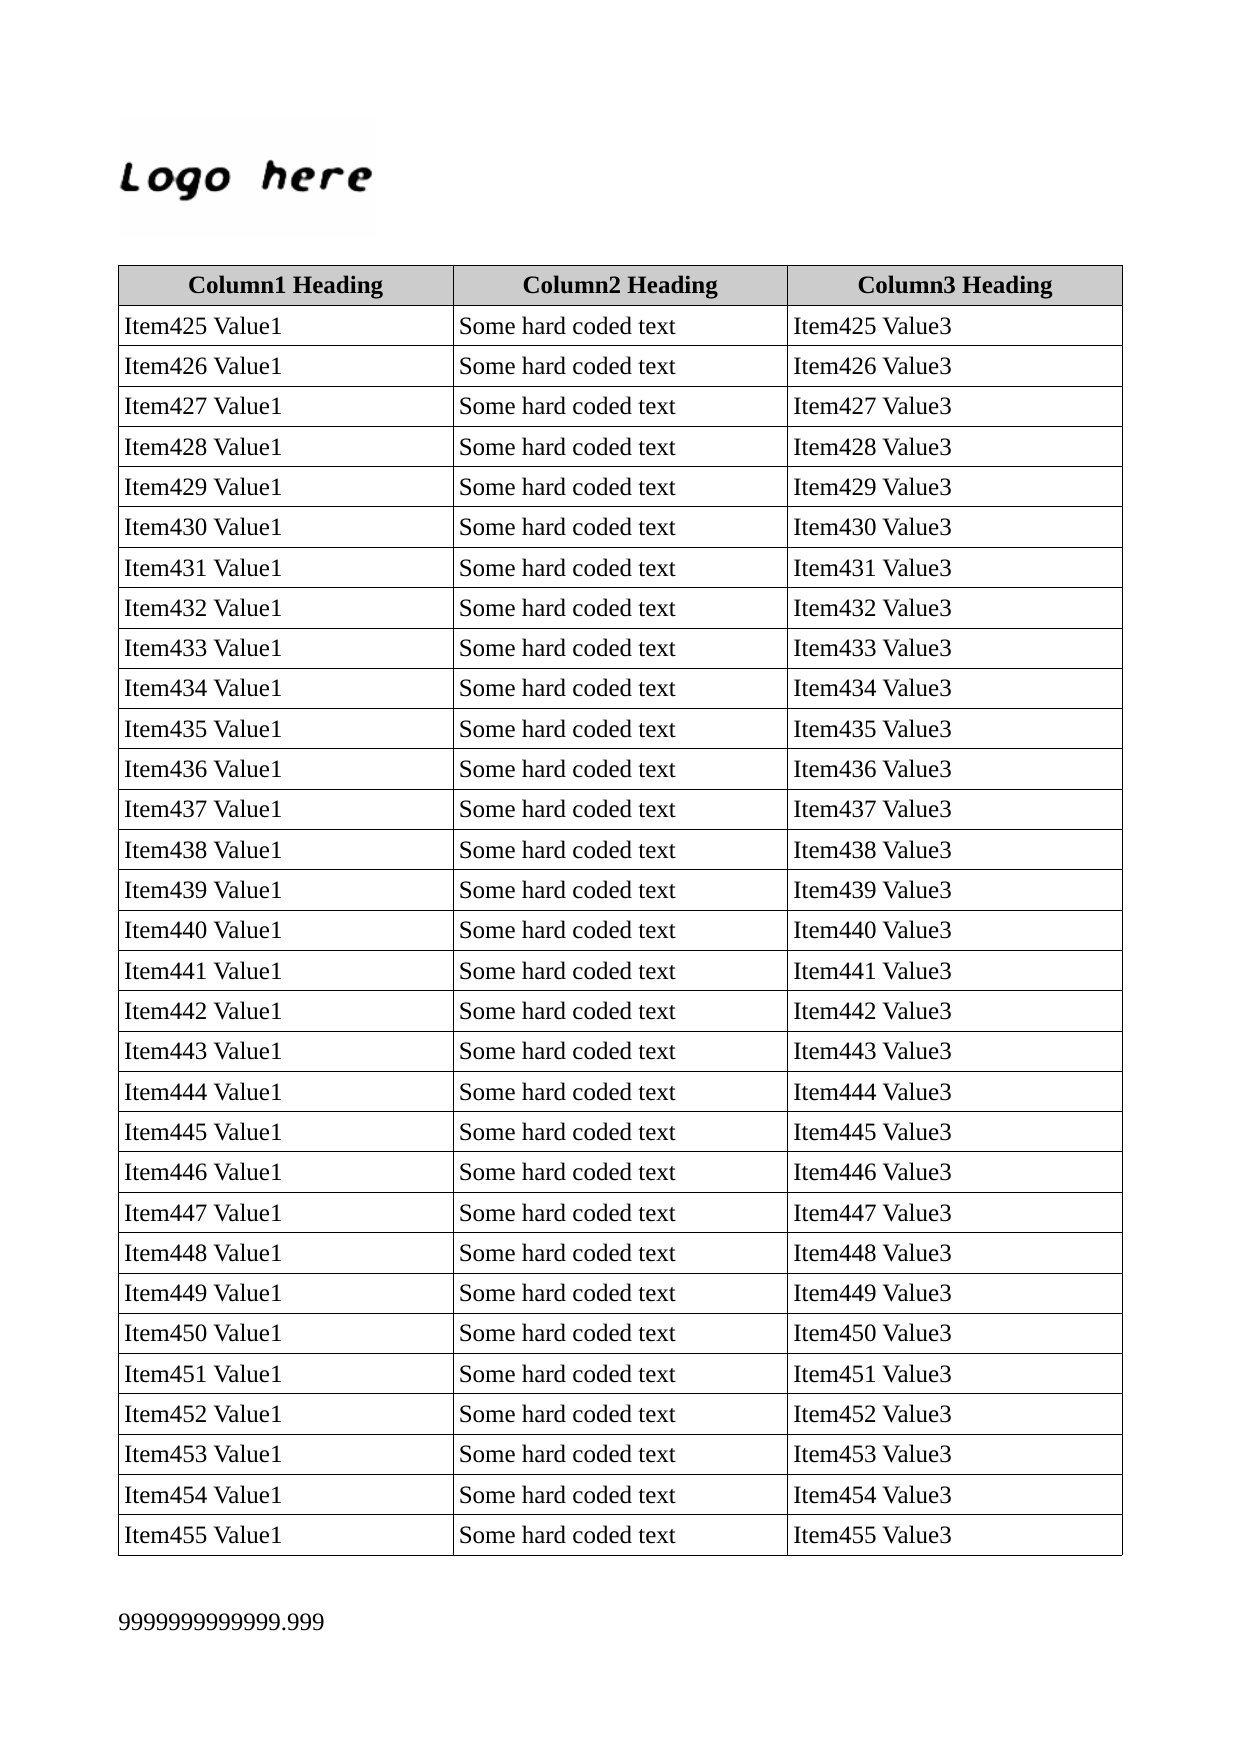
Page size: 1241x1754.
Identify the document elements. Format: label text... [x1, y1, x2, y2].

table_cell Item450 Value1 [119, 1314, 453, 1353]
table_cell Some hard coded text [454, 427, 787, 466]
table_cell Item443 Value1 [119, 1032, 453, 1071]
table_cell Item448 Value3 [788, 1233, 1122, 1272]
table_cell Item451 Value3 [788, 1354, 1122, 1393]
table_cell Item434 Value1 [119, 669, 453, 708]
table_cell Item442 Value3 [788, 991, 1122, 1031]
table_cell Item447 Value3 [788, 1193, 1122, 1232]
table_cell Item446 Value1 [119, 1152, 453, 1192]
table_cell Item453 Value1 [119, 1435, 453, 1474]
table_cell Some hard coded text [454, 629, 787, 668]
table_cell Some hard coded text [454, 1233, 787, 1272]
table_header Column2 Heading [454, 266, 787, 305]
table_cell Item433 Value1 [119, 629, 453, 668]
picture [118, 118, 377, 236]
table_cell Some hard coded text [454, 1394, 787, 1434]
table_cell Some hard coded text [454, 1475, 787, 1514]
table_cell Some hard coded text [454, 1354, 787, 1393]
table_cell Some hard coded text [454, 790, 787, 829]
table_cell Some hard coded text [454, 1112, 787, 1151]
table_cell Item430 Value3 [788, 507, 1122, 547]
table_cell Some hard coded text [454, 1193, 787, 1232]
table_cell Item451 Value1 [119, 1354, 453, 1393]
table_cell Some hard coded text [454, 387, 787, 426]
table_cell Item435 Value3 [788, 709, 1122, 748]
table_cell Item432 Value3 [788, 588, 1122, 627]
table_cell Item455 Value3 [788, 1515, 1122, 1554]
table_cell Item442 Value1 [119, 991, 453, 1031]
table_cell Item429 Value3 [788, 467, 1122, 506]
table_cell Item448 Value1 [119, 1233, 453, 1272]
table_cell Item447 Value1 [119, 1193, 453, 1232]
table_cell Item437 Value3 [788, 790, 1122, 829]
table_cell Some hard coded text [454, 467, 787, 506]
table_cell Item427 Value1 [119, 387, 453, 426]
table_cell Item433 Value3 [788, 629, 1122, 668]
table_cell Item428 Value3 [788, 427, 1122, 466]
table_cell Item437 Value1 [119, 790, 453, 829]
table_cell Item441 Value3 [788, 951, 1122, 990]
table_cell Item449 Value1 [119, 1274, 453, 1313]
table_cell Some hard coded text [454, 1152, 787, 1192]
table_header Column1 Heading [119, 266, 453, 305]
table_cell Some hard coded text [454, 1515, 787, 1554]
table_cell Item428 Value1 [119, 427, 453, 466]
table_cell Item426 Value1 [119, 346, 453, 386]
table_cell Item435 Value1 [119, 709, 453, 748]
table_cell Some hard coded text [454, 588, 787, 627]
table_cell Item438 Value1 [119, 830, 453, 869]
table_cell Some hard coded text [454, 346, 787, 386]
table_cell Some hard coded text [454, 1435, 787, 1474]
table_cell Item436 Value3 [788, 749, 1122, 789]
table_cell Some hard coded text [454, 951, 787, 990]
table_cell Item452 Value1 [119, 1394, 453, 1434]
table_cell Some hard coded text [454, 911, 787, 950]
table_cell Item454 Value1 [119, 1475, 453, 1514]
table_cell Item453 Value3 [788, 1435, 1122, 1474]
table_cell Item446 Value3 [788, 1152, 1122, 1192]
table_cell Some hard coded text [454, 991, 787, 1031]
table_cell Item438 Value3 [788, 830, 1122, 869]
table_cell Item444 Value3 [788, 1072, 1122, 1111]
table_cell Item425 Value1 [119, 306, 453, 345]
table_cell Some hard coded text [454, 1274, 787, 1313]
table_cell Item440 Value3 [788, 911, 1122, 950]
table_cell Item439 Value1 [119, 870, 453, 909]
table_cell Some hard coded text [454, 830, 787, 869]
table_cell Some hard coded text [454, 669, 787, 708]
table_cell Some hard coded text [454, 1032, 787, 1071]
table_header Column3 Heading [788, 266, 1122, 305]
table_cell Some hard coded text [454, 709, 787, 748]
table_cell Item452 Value3 [788, 1394, 1122, 1434]
table_cell Item450 Value3 [788, 1314, 1122, 1353]
table_cell Item434 Value3 [788, 669, 1122, 708]
table_cell Item432 Value1 [119, 588, 453, 627]
table_cell Some hard coded text [454, 1314, 787, 1353]
table_cell Item431 Value1 [119, 548, 453, 587]
table_cell Item455 Value1 [119, 1515, 453, 1554]
table_cell Item425 Value3 [788, 306, 1122, 345]
table_cell Some hard coded text [454, 749, 787, 789]
table_cell Item430 Value1 [119, 507, 453, 547]
table_cell Item449 Value3 [788, 1274, 1122, 1313]
table_cell Item426 Value3 [788, 346, 1122, 386]
table_cell Item444 Value1 [119, 1072, 453, 1111]
table_cell Item439 Value3 [788, 870, 1122, 909]
table_cell Item427 Value3 [788, 387, 1122, 426]
table_cell Some hard coded text [454, 507, 787, 547]
table_cell Item429 Value1 [119, 467, 453, 506]
table_cell Item454 Value3 [788, 1475, 1122, 1514]
table_cell Some hard coded text [454, 1072, 787, 1111]
table_cell Item436 Value1 [119, 749, 453, 789]
table_cell Some hard coded text [454, 870, 787, 909]
table_cell Some hard coded text [454, 548, 787, 587]
table_cell Item431 Value3 [788, 548, 1122, 587]
table_cell Item443 Value3 [788, 1032, 1122, 1071]
table_cell Some hard coded text [454, 306, 787, 345]
table_cell Item445 Value1 [119, 1112, 453, 1151]
table_cell Item440 Value1 [119, 911, 453, 950]
table_cell Item445 Value3 [788, 1112, 1122, 1151]
table_cell Item441 Value1 [119, 951, 453, 990]
